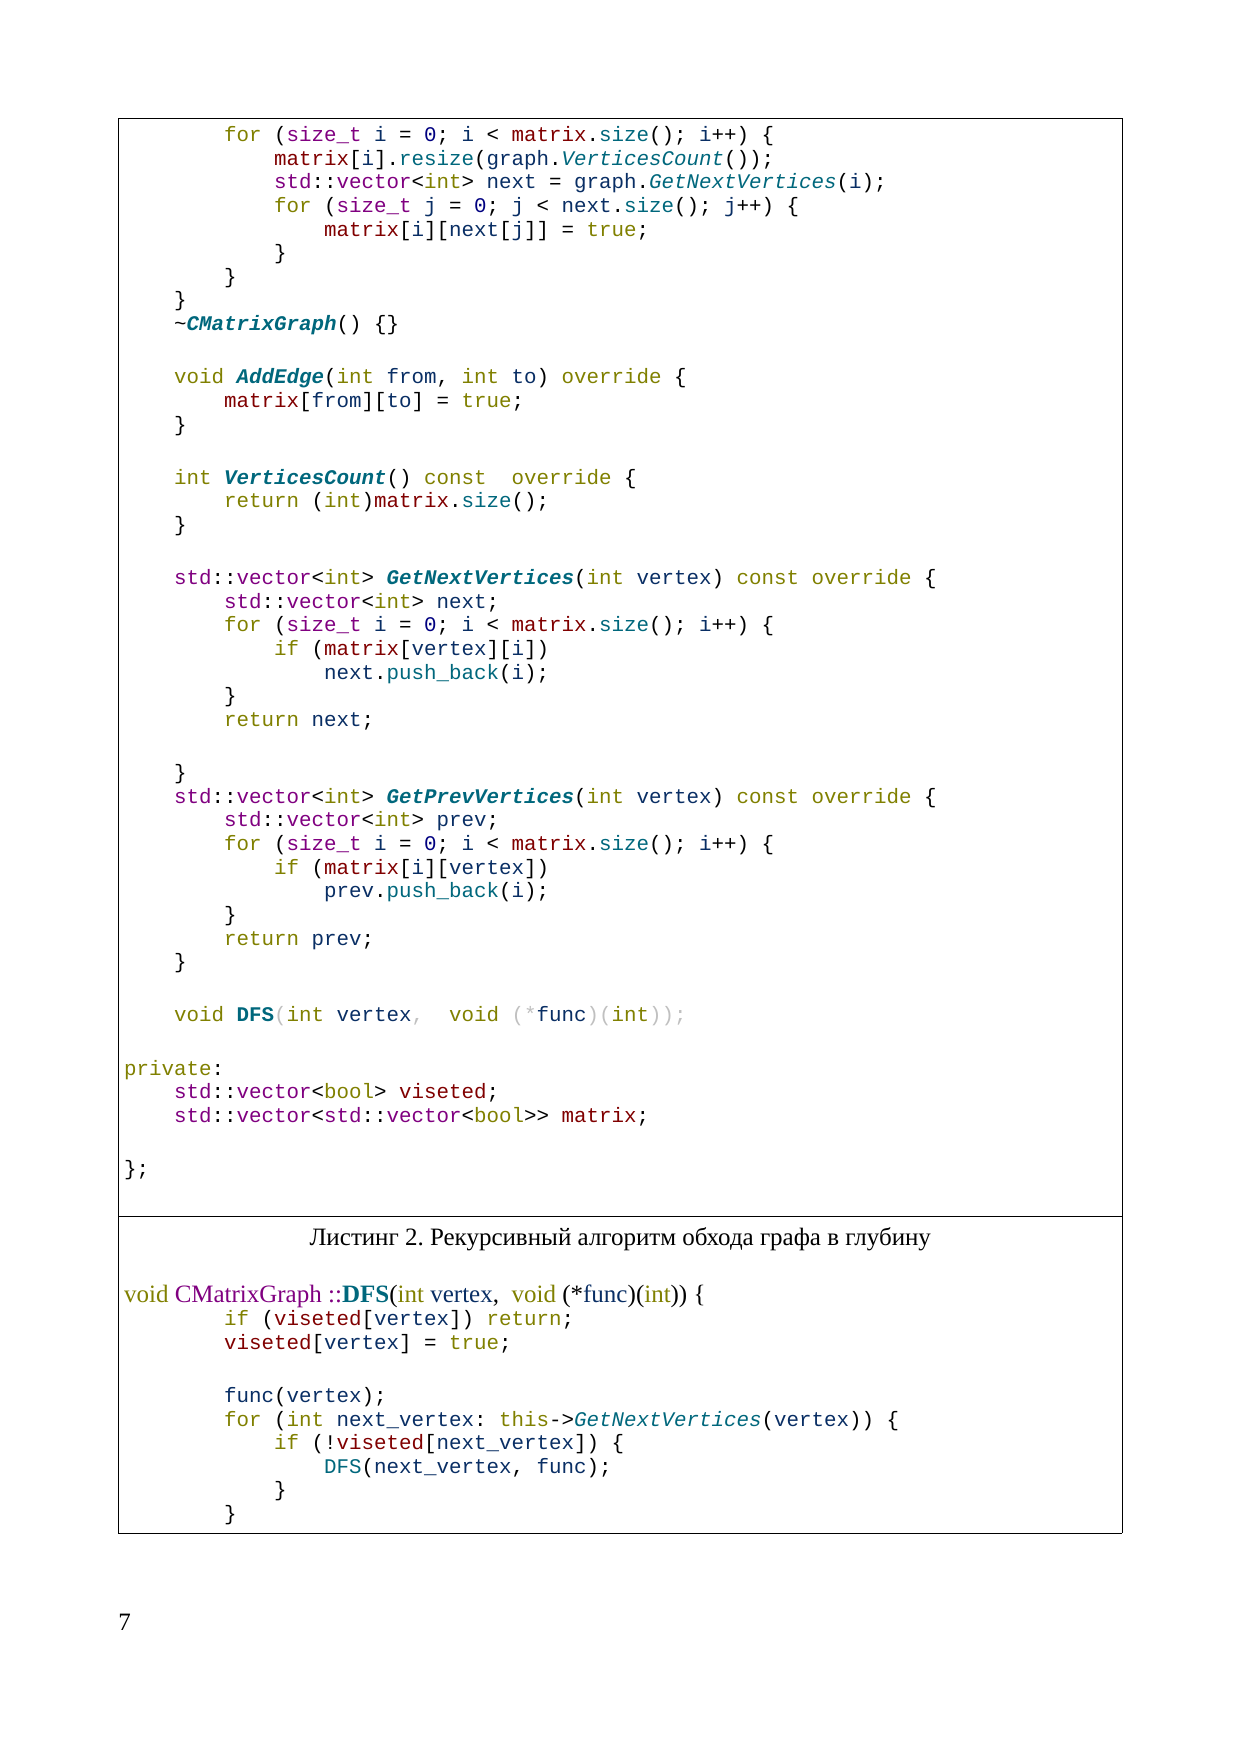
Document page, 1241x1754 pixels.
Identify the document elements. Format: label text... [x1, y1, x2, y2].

table_cell Листинг 2. Рекурсивный алгоритм обхода графа в глубину void CMatrixGraph ::DFS(int vertex, void (*func)(int)) { if (viseted[vertex]) return; viseted[vertex] = true; func(vertex); for (int next_vertex: this->GetNextVertices(vertex)) { if (!viseted[next_vertex]) { DFS(next_vertex, func); } } [119, 1217, 1122, 1532]
table_header for (size_t i = 0; i < matrix.size(); i++) { matrix[i].resize(graph.VerticesCount()); std::vector<int> next = graph.GetNextVertices(i); for (size_t j = 0; j < next.size(); j++) { matrix[i][next[j]] = true; } } } ~CMatrixGraph() {} void AddEdge(int from, int to) override { matrix[from][to] = true; } int VerticesCount() const override { return (int)matrix.size(); } std::vector<int> GetNextVertices(int vertex) const override { std::vector<int> next; for (size_t i = 0; i < matrix.size(); i++) { if (matrix[vertex][i]) next.push_back(i); } return next; } std::vector<int> GetPrevVertices(int vertex) const override { std::vector<int> prev; for (size_t i = 0; i < matrix.size(); i++) { if (matrix[i][vertex]) prev.push_back(i); } return prev; } void DFS(int vertex, void (*func)(int)); private: std::vector<bool> viseted; std::vector<std::vector<bool>> matrix; }; [119, 119, 1122, 1216]
